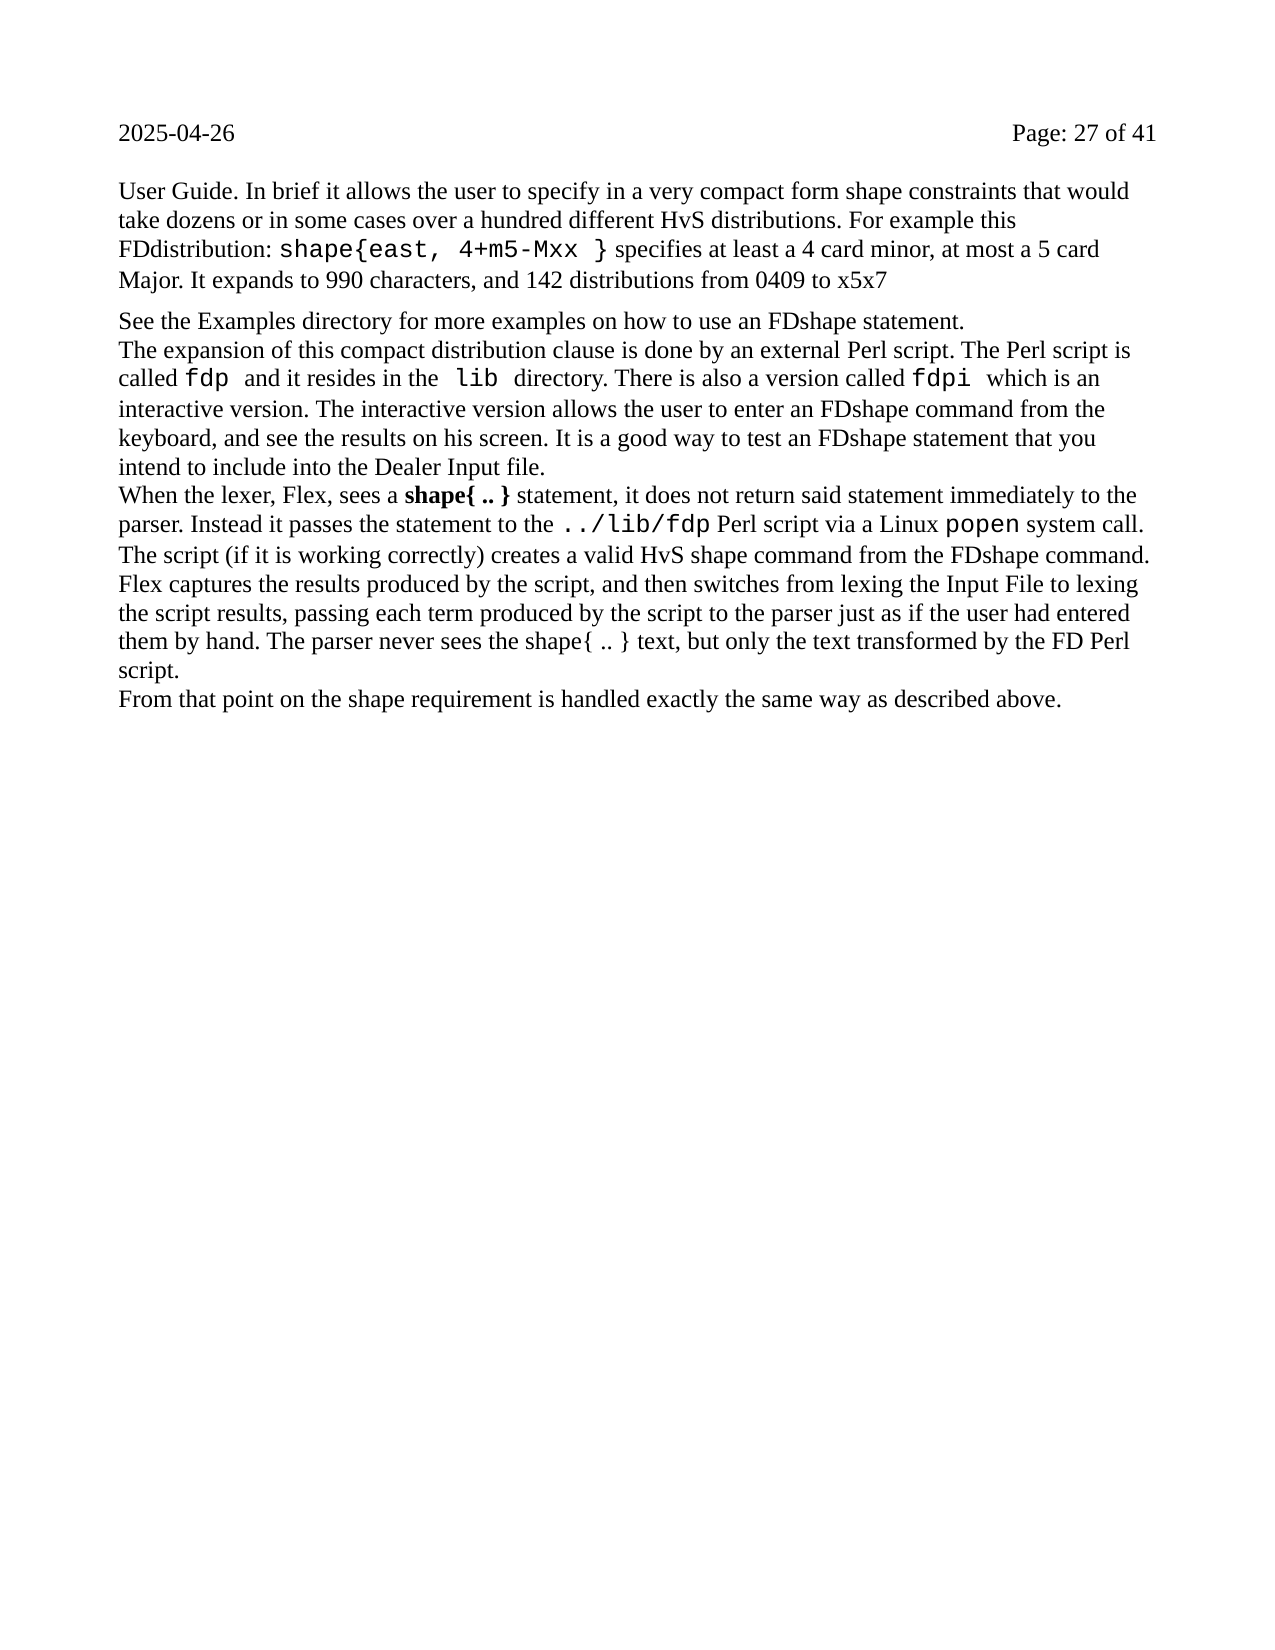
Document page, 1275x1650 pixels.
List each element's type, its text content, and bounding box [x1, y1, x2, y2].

text When the lexer, Flex, sees a shape{ .. } statement, it does not return said statement immediately to the parser. Instead it passes the statement to the ../lib/fdp Perl script via a Linux popen system call. The script (if it is working correctly) creates a valid HvS shape command from the FDshape command. Flex captures the results produced by the script, and then switches from lexing the Input File to lexing the script results, passing each term produced by the script to the parser just as if the user had entered them by hand. The parser never sees the shape{ .. } text, but only the text transformed by the FD Perl script. [118, 481, 1157, 684]
text User Guide. In brief it allows the user to specify in a very compact form shape constraints that would take dozens or in some cases over a hundred different HvS distributions. For example this FDdistribution: shape{east, 4+m5-Mxx } specifies at least a 4 card minor, at most a 5 card Major. It expands to 990 characters, and 142 distributions from 0409 to x5x7 [118, 176, 1157, 293]
text The expansion of this compact distribution clause is done by an external Perl script. The Perl script is called fdp and it resides in the lib directory. There is also a version called fdpi which is an interactive version. The interactive version allows the user to enter an FDshape command from the keyboard, and see the results on his screen. It is a good way to test an FDshape statement that you intend to include into the Dealer Input file. [118, 335, 1157, 481]
text See the Examples directory for more examples on how to use an FDshape statement. [118, 306, 1157, 335]
text From that point on the shape requirement is handled exactly the same way as described above. [118, 684, 1157, 713]
